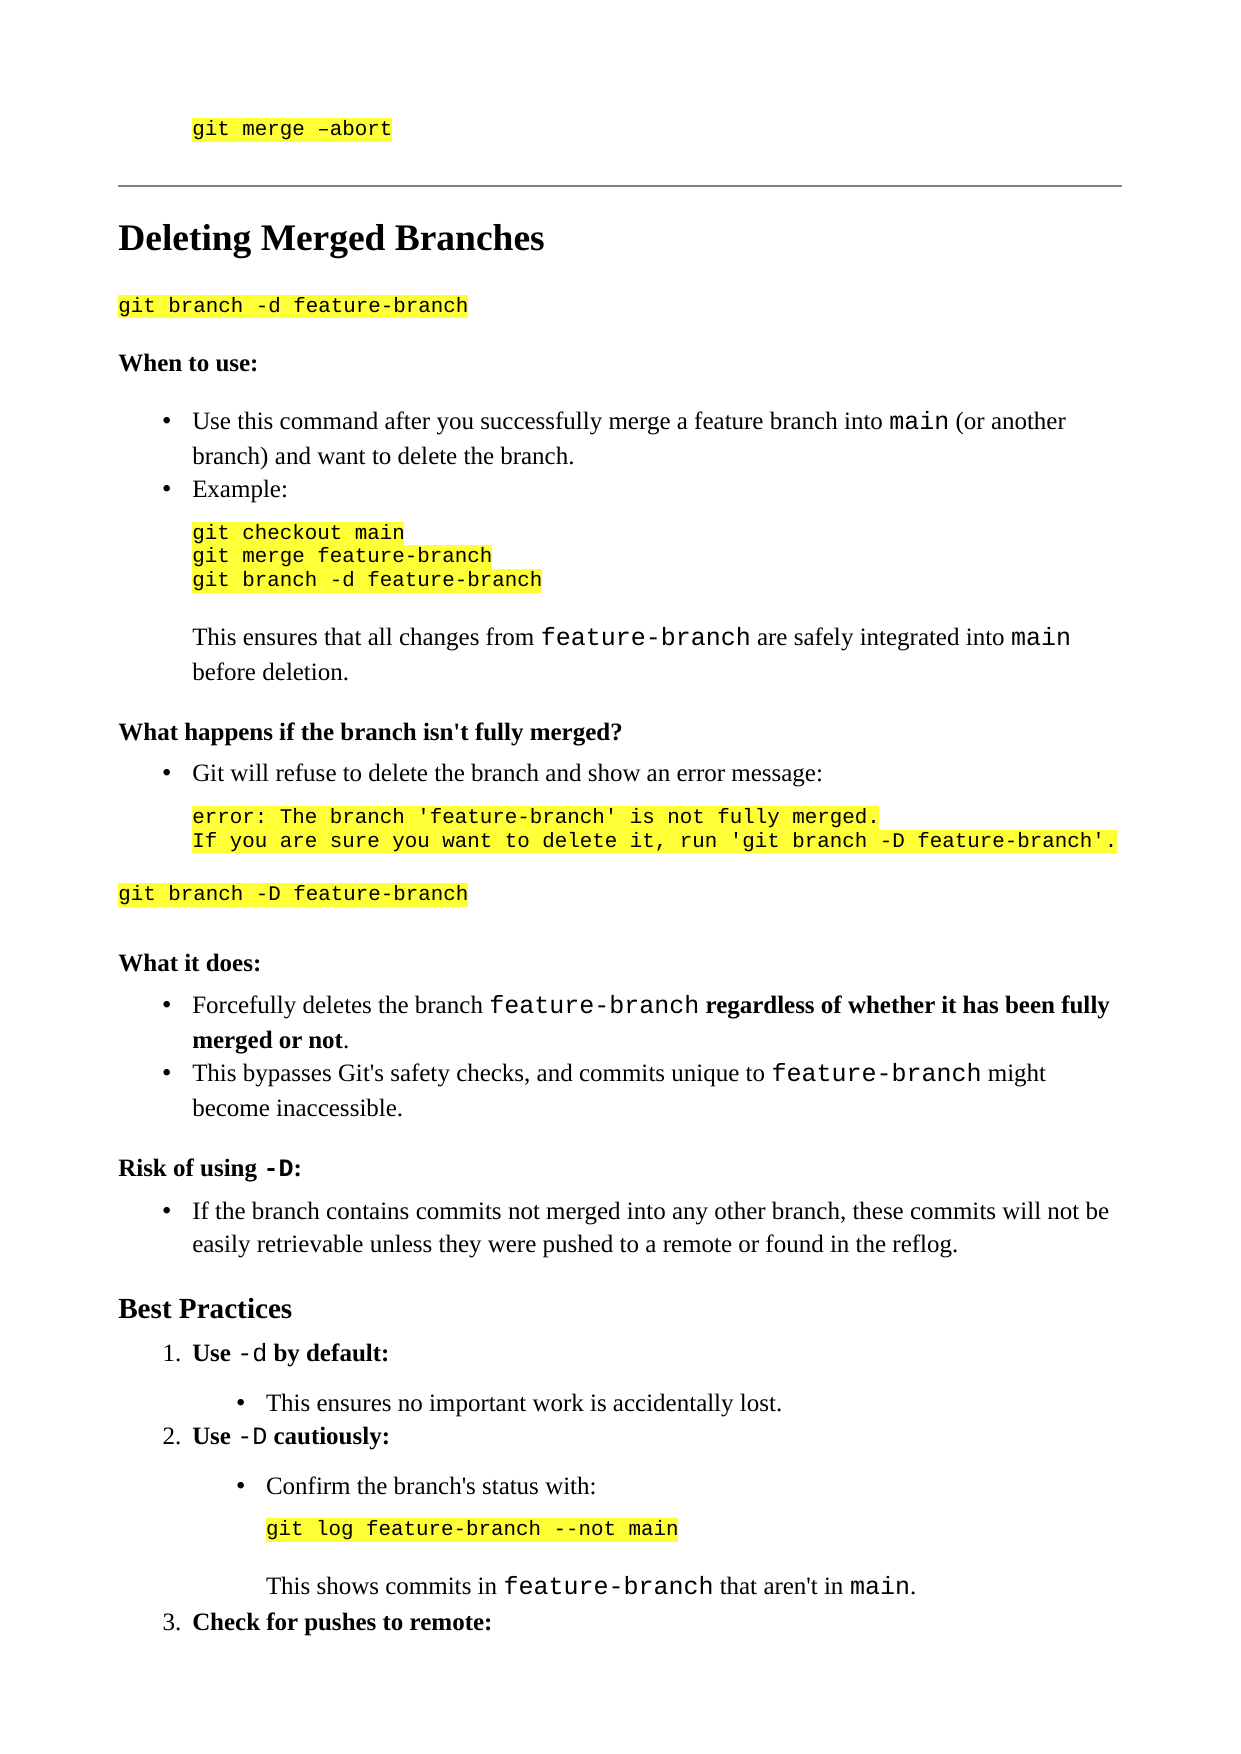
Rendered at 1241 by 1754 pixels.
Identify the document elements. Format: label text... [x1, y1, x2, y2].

subtitle Best Practices [118, 1292, 1122, 1325]
list If the branch contains commits not merged into any other branch, these commits will not be easily retrievable unless they were pushed to a remote or found in the reflog. [162, 1196, 1122, 1258]
list Use this command after you successfully merge a feature branch into main (or another branch) and want to delete the branch. [162, 406, 1122, 470]
list This ensures no important work is accidentally lost. [236, 1388, 1122, 1416]
list Check for pushes to remote: [162, 1607, 1122, 1636]
list git merge feature-branch [162, 545, 1122, 569]
list This shows commits in feature-branch that aren't in main. [236, 1571, 1122, 1602]
list If you are sure you want to delete it, run 'git branch -D feature-branch'. [162, 830, 1122, 853]
subtitle Risk of using -D: [118, 1153, 1122, 1184]
list git branch -d feature-branch [162, 569, 1122, 593]
list This bypasses Git's safety checks, and commits unique to feature-branch might become inaccessible. [162, 1058, 1122, 1122]
list Use -d by default: [162, 1338, 1122, 1368]
list git log feature-branch --not main [236, 1518, 1122, 1542]
text git branch -d feature-branch [118, 294, 1122, 318]
list Confirm the branch's status with: [236, 1471, 1122, 1499]
list Forcefully deletes the branch feature-branch regardless of whether it has been fully merged or not. [162, 990, 1122, 1054]
list git merge –abort [162, 118, 1122, 142]
list Git will refuse to delete the branch and show an error message: [162, 758, 1122, 787]
list This ensures that all changes from feature-branch are safely integrated into main before deletion. [162, 622, 1122, 686]
list error: The branch 'feature-branch' is not fully merged. [162, 806, 1122, 830]
subtitle What happens if the branch isn't fully merged? [118, 717, 1122, 746]
text git branch -D feature-branch [118, 883, 1122, 907]
list Use -D cautiously: [162, 1421, 1122, 1452]
list Example: [162, 474, 1122, 503]
subtitle When to use: [118, 348, 1122, 376]
subtitle What it does: [118, 948, 1122, 977]
text Deleting Merged Branches [118, 216, 1122, 259]
list git checkout main [162, 522, 1122, 545]
